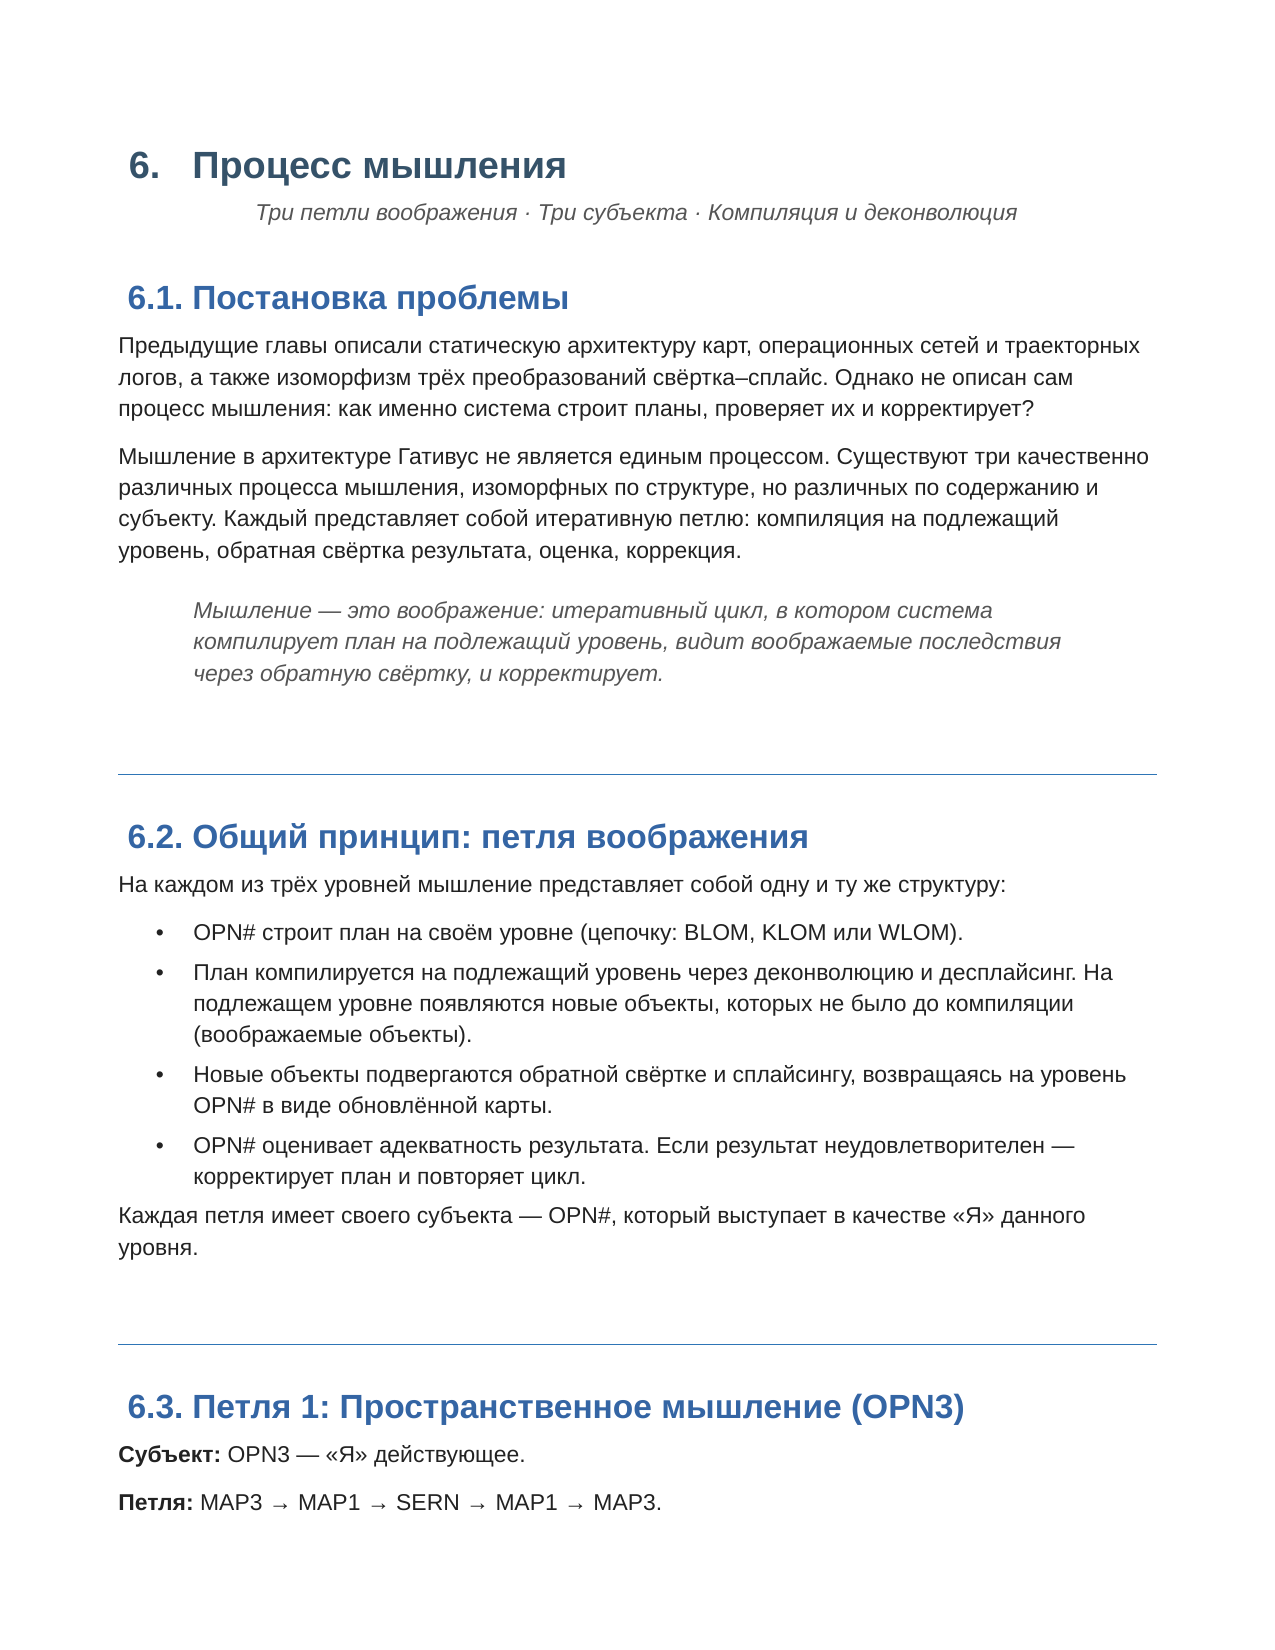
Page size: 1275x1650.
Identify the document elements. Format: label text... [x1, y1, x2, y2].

text Каждая петля имеет своего субъекта — OPN#, который выступает в качестве «Я» данного уровня. [118, 1199, 1157, 1261]
text Мышление в архитектуре Гативус не является единым процессом. Существуют три качественно различных процесса мышления, изоморфных по структуре, но различных по содержанию и субъекту. Каждый представляет собой итеративную петлю: компиляция на подлежащий уровень, обратная свёртка результата, оценка, коррекция. [118, 439, 1157, 564]
text Мышление — это воображение: итеративный цикл, в котором система компилирует план на подлежащий уровень, видит воображаемые последствия через обратную свёртку, и корректирует. [193, 593, 1082, 687]
list План компилируется на подлежащий уровень через деконволюцию и десплайсинг. На подлежащем уровне появляются новые объекты, которых не было до компиляции (воображаемые объекты). [156, 955, 1157, 1049]
subtitle Общий принцип: петля воображения [118, 816, 1157, 855]
subtitle Постановка проблемы [118, 278, 1157, 316]
list OPN# оценивает адекватность результата. Если результат неудовлетворителен — корректирует план и повторяет цикл. [156, 1128, 1157, 1191]
text Предыдущие главы описали статическую архитектуру карт, операционных сетей и траекторных логов, а также изоморфизм трёх преобразований свёртка–сплайс. Однако не описан сам процесс мышления: как именно система строит планы, проверяет их и корректирует? [118, 329, 1157, 423]
list OPN# строит план на своём уровне (цепочку: BLOM, KLOM или WLOM). [156, 916, 1157, 947]
list Новые объекты подвергаются обратной свёртке и сплайсингу, возвращаясь на уровень OPN# в виде обновлённой карты. [156, 1057, 1157, 1120]
subtitle Петля 1: Пространственное мышление (OPN3) [118, 1386, 1157, 1425]
text Субъект: OPN3 — «Я» действующее. [118, 1438, 1157, 1469]
text Петля: MAP3 → MAP1 → SERN → MAP1 → MAP3. [118, 1486, 1157, 1517]
text Три петли воображения · Три субъекта · Компиляция и деконволюция [118, 199, 1157, 226]
subtitle Процесс мышления [118, 143, 1157, 187]
text На каждом из трёх уровней мышление представляет собой одну и ту же структуру: [118, 868, 1157, 899]
